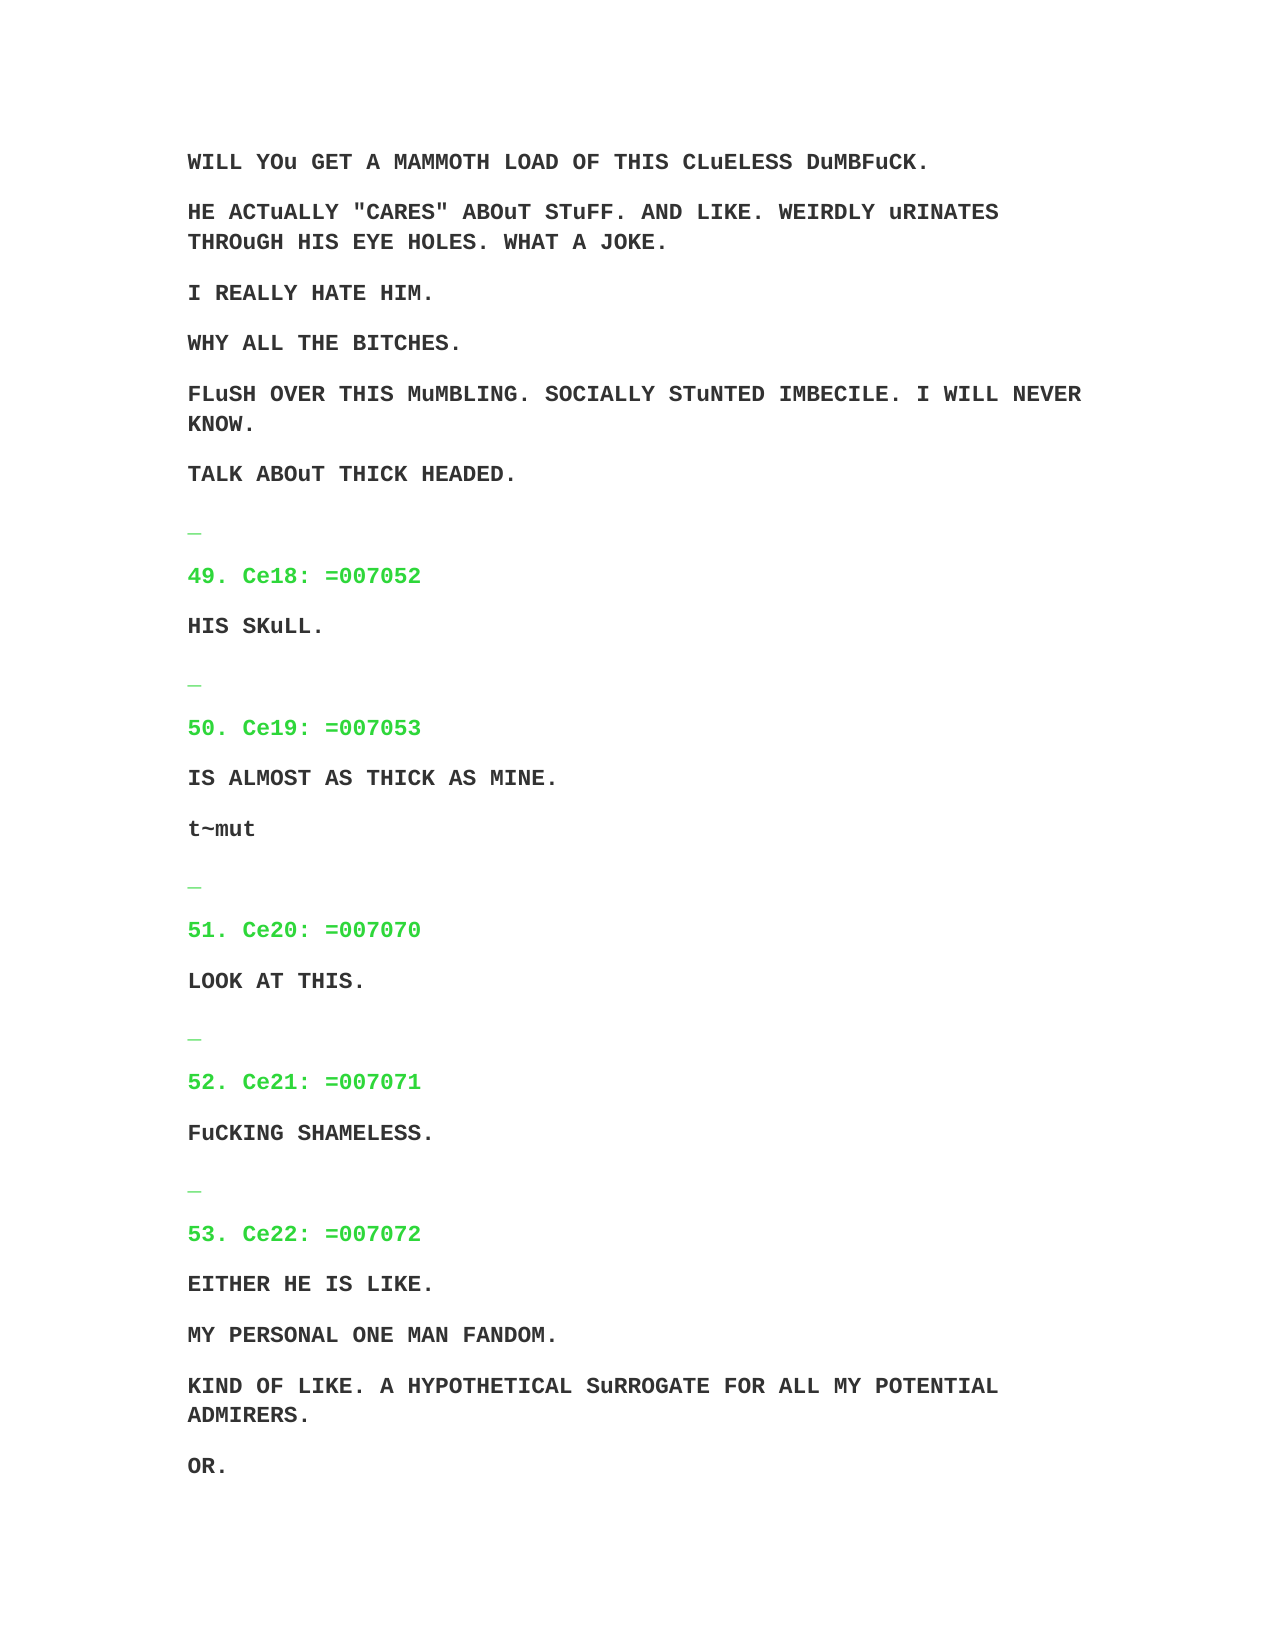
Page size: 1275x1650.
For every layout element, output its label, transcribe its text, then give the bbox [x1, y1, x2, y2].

text WHY ALL THE BITCHES. [187, 332, 1087, 358]
text HE ACTuALLY "CARES" ABOuT STuFF. AND LIKE. WEIRDLY uRINATES THROuGH HIS EYE HOLES. WHAT A JOKE. [187, 201, 1087, 256]
text _ [187, 1019, 1087, 1046]
text _ [187, 513, 1087, 539]
text MY PERSONAL ONE MAN FANDOM. [187, 1323, 1087, 1349]
text HIS SKuLL. [187, 614, 1087, 641]
text LOOK AT THIS. [187, 969, 1087, 995]
text 49. Ce18: =007052 [187, 564, 1087, 590]
text IS ALMOST AS THICK AS MINE. [187, 766, 1087, 792]
text _ [187, 1171, 1087, 1197]
text 51. Ce20: =007070 [187, 918, 1087, 944]
text TALK ABOuT THICK HEADED. [187, 463, 1087, 489]
text WILL YOu GET A MAMMOTH LOAD OF THIS CLuELESS DuMBFuCK. [187, 150, 1087, 176]
text 52. Ce21: =007071 [187, 1070, 1087, 1096]
text FuCKING SHAMELESS. [187, 1121, 1087, 1147]
text 50. Ce19: =007053 [187, 716, 1087, 742]
text 53. Ce22: =007072 [187, 1222, 1087, 1248]
text KIND OF LIKE. A HYPOTHETICAL SuRROGATE FOR ALL MY POTENTIAL ADMIRERS. [187, 1374, 1087, 1430]
text EITHER HE IS LIKE. [187, 1273, 1087, 1299]
text FLuSH OVER THIS MuMBLING. SOCIALLY STuNTED IMBECILE. I WILL NEVER KNOW. [187, 382, 1087, 438]
text OR. [187, 1454, 1087, 1480]
text t~mut [187, 817, 1087, 843]
text _ [187, 868, 1087, 894]
text I REALLY HATE HIM. [187, 281, 1087, 307]
text _ [187, 665, 1087, 691]
